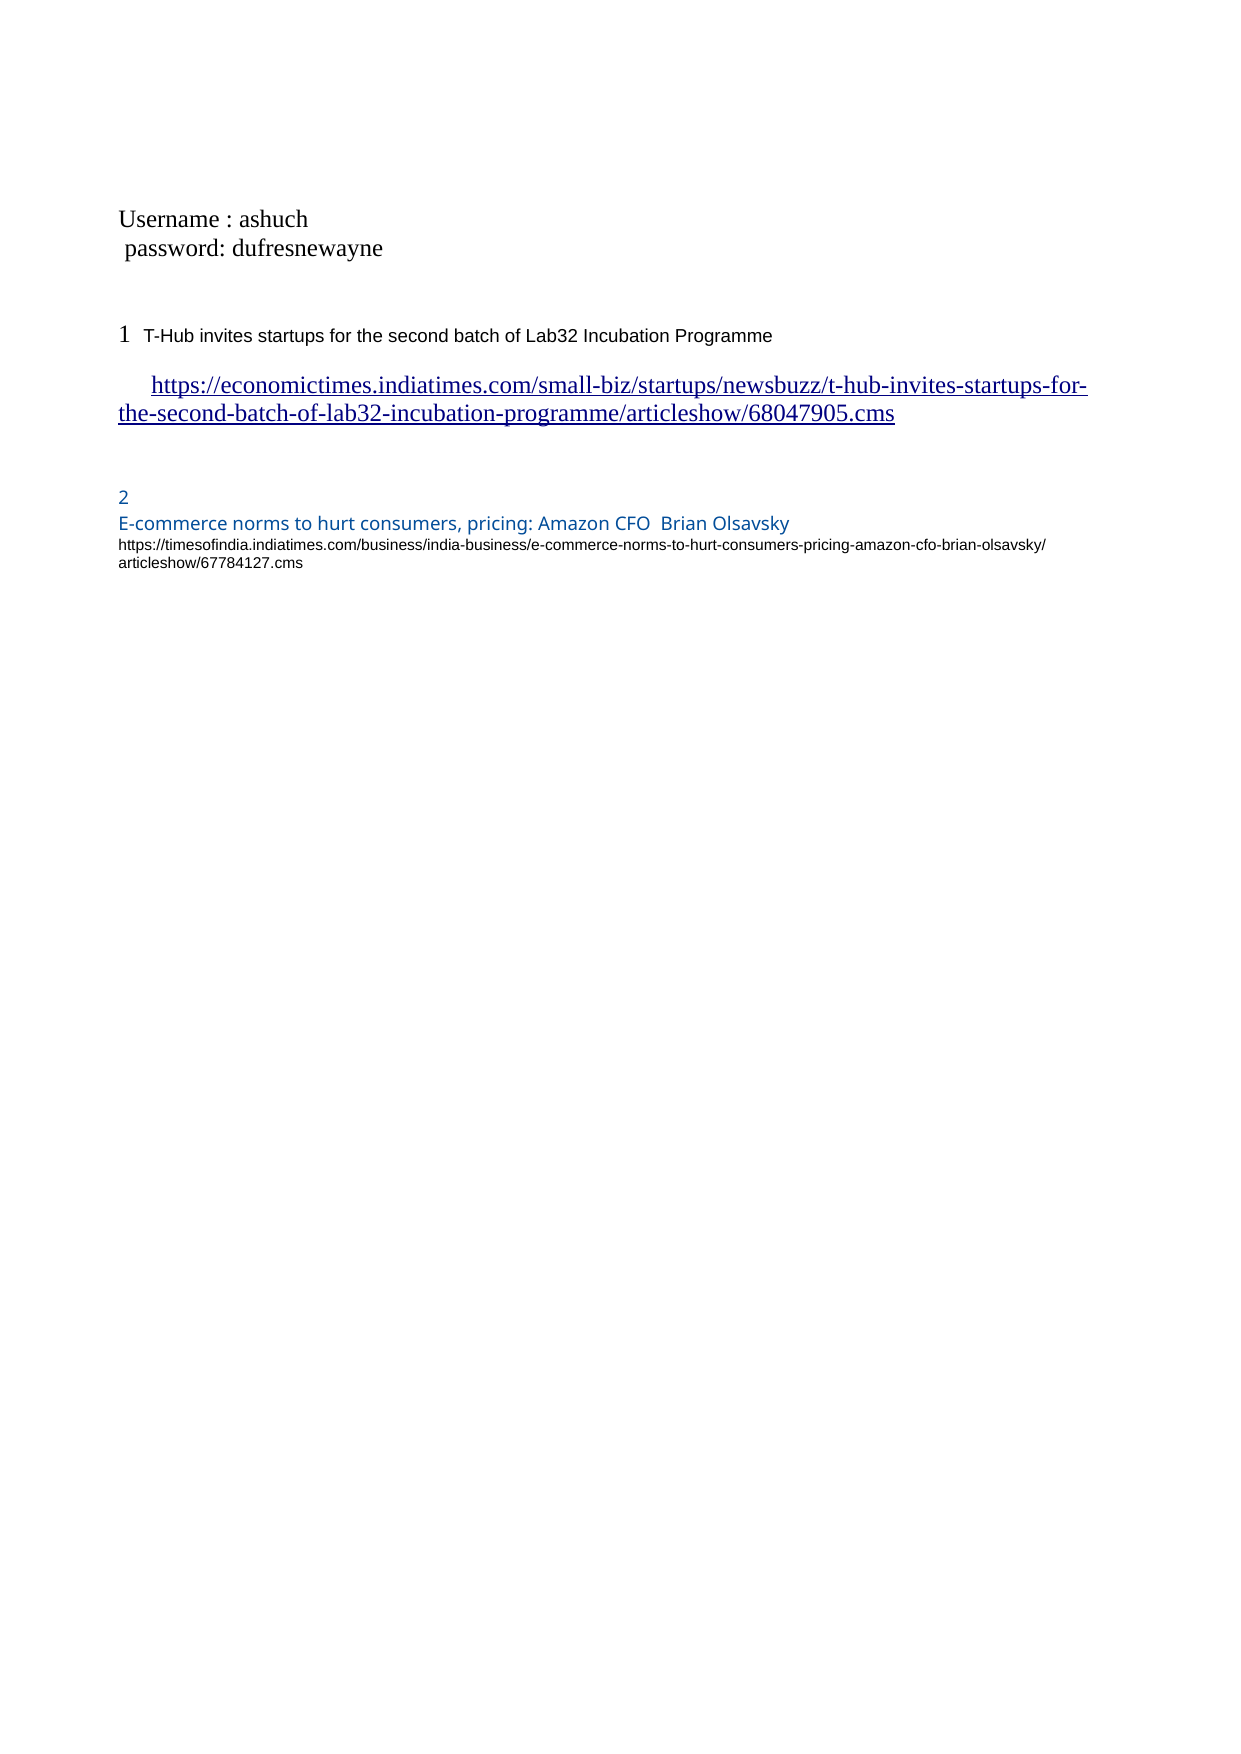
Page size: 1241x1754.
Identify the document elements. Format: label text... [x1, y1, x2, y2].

text https://timesofindia.indiatimes.com/business/india-business/e-commerce-norms-to-hurt-consumers-pricing-amazon-cfo-brian-olsavsky/articleshow/67784127.cms [118, 536, 1122, 572]
text Username : ashuch [118, 204, 1122, 233]
text https://economictimes.indiatimes.com/small-biz/startups/newsbuzz/t-hub-invites-startups-for-the-second-batch-of-lab32-incubation-programme/articleshow/68047905.cms [118, 370, 1122, 427]
text password: dufresnewayne [118, 233, 1122, 262]
text 1 T-Hub invites startups for the second batch of Lab32 Incubation Programme [118, 319, 1122, 348]
text E-commerce norms to hurt consumers, pricing: Amazon CFO Brian Olsavsky [118, 510, 1122, 536]
text 2 [118, 485, 1122, 510]
